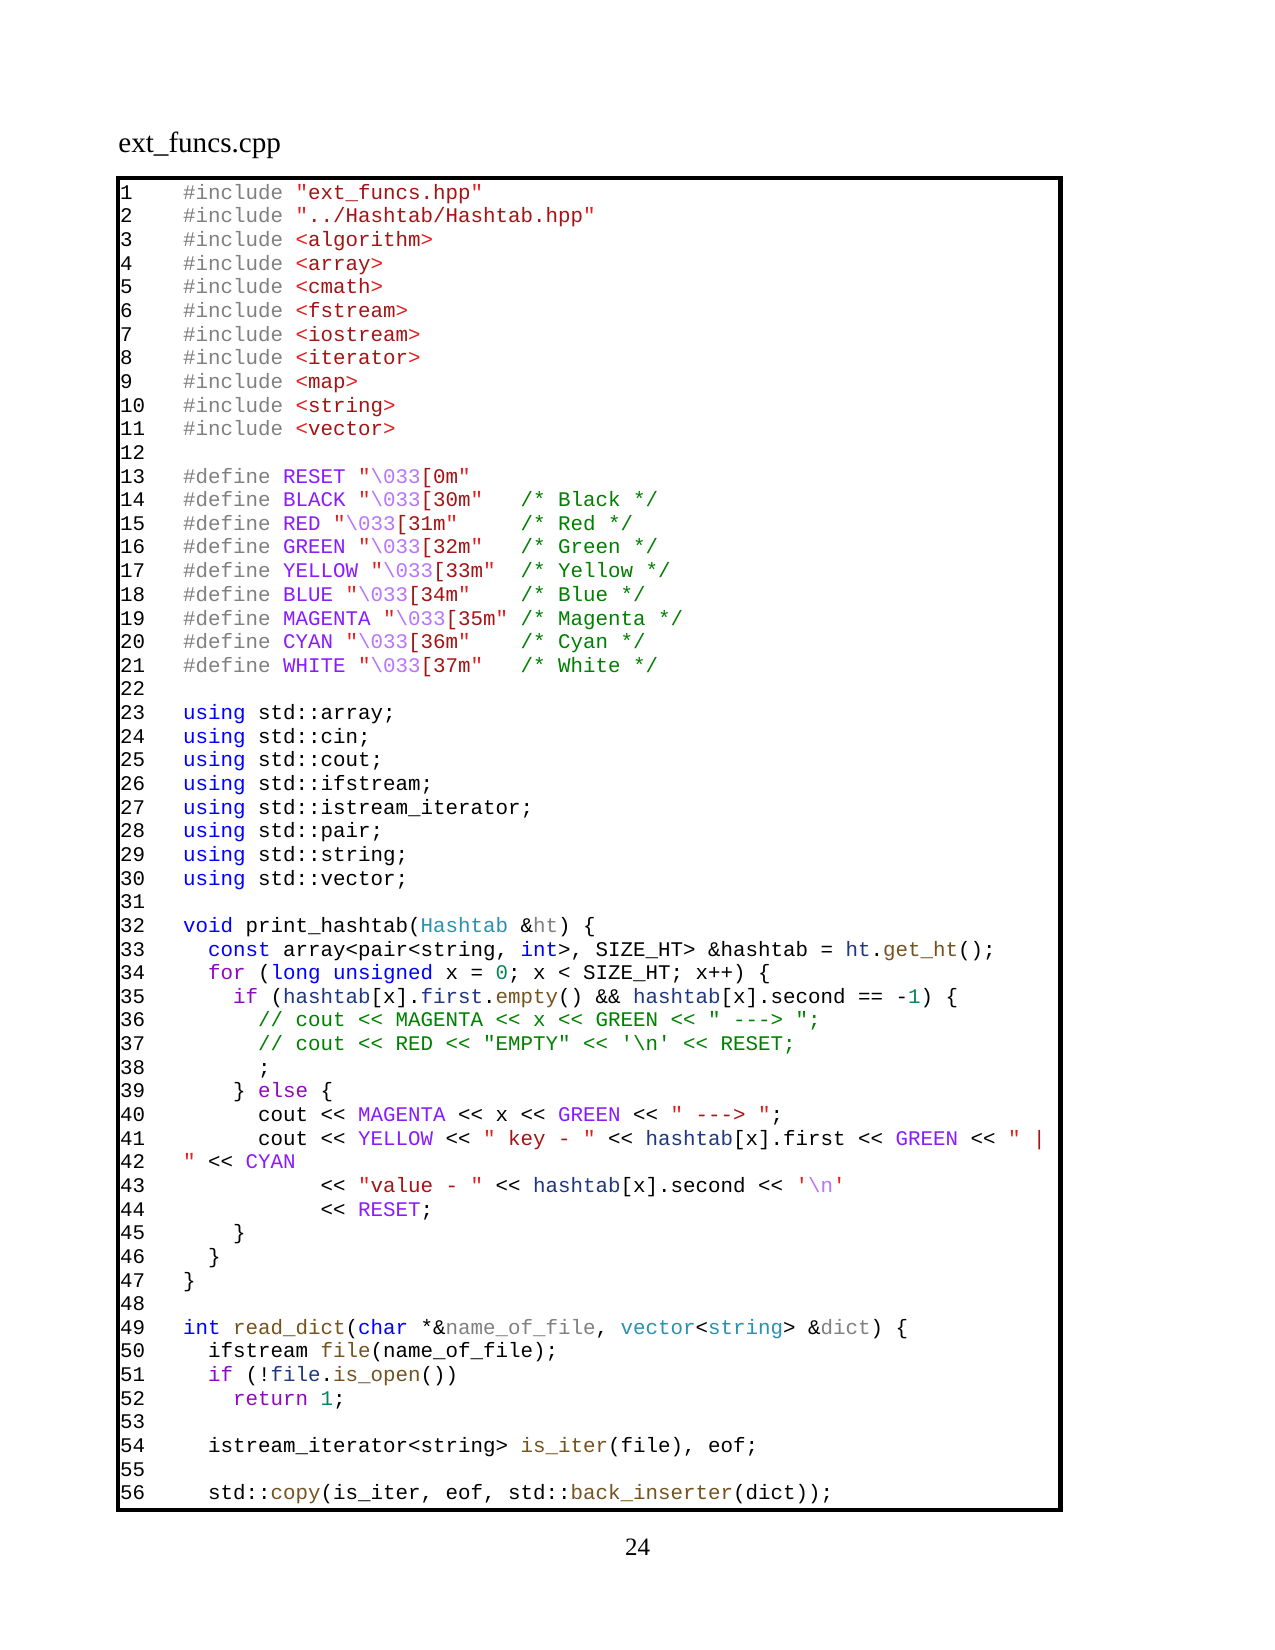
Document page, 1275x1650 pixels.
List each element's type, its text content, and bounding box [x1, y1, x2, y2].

text ext_funcs.cpp [118, 125, 1157, 159]
table_header 1 2 3 4 5 6 7 8 9 10 11 12 13 14 15 16 17 18 19 20 21 22 23 24 25 26 27 28 29 30 31 32 33 34 35 36 37 38 39 40 41 42 43 44 45 46 47 48 49 50 51 52 53 54 55 56 [120, 180, 181, 1508]
